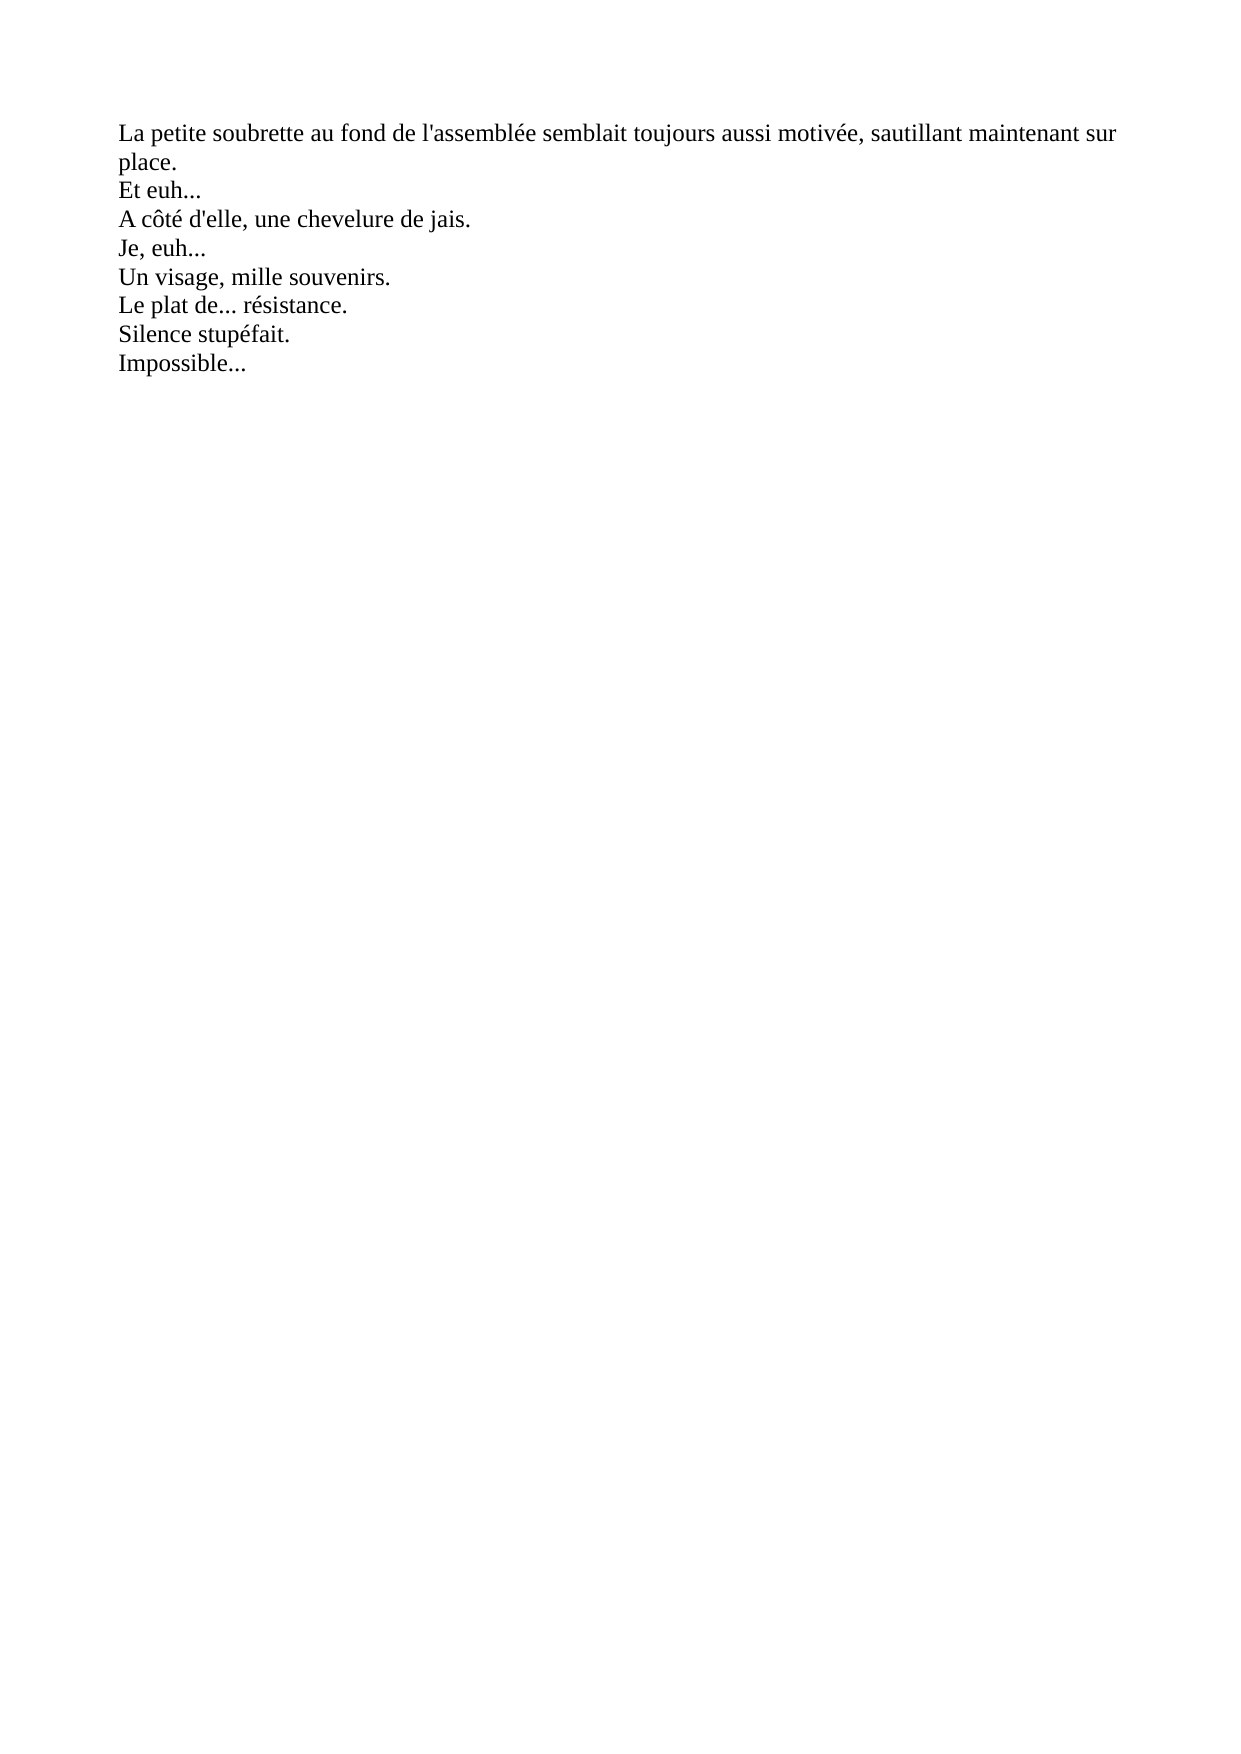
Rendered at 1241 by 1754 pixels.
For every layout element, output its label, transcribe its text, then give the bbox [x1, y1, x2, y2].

text Et euh... [118, 176, 1122, 204]
text La petite soubrette au fond de l'assemblée semblait toujours aussi motivée, sautillant maintenant sur place. [118, 118, 1122, 176]
text Le plat de... résistance. [118, 291, 1122, 319]
text Impossible... [118, 348, 1122, 377]
text Je, euh... [118, 233, 1122, 262]
text Un visage, mille souvenirs. [118, 262, 1122, 291]
text Silence stupéfait. [118, 319, 1122, 348]
text A côté d'elle, une chevelure de jais. [118, 204, 1122, 233]
